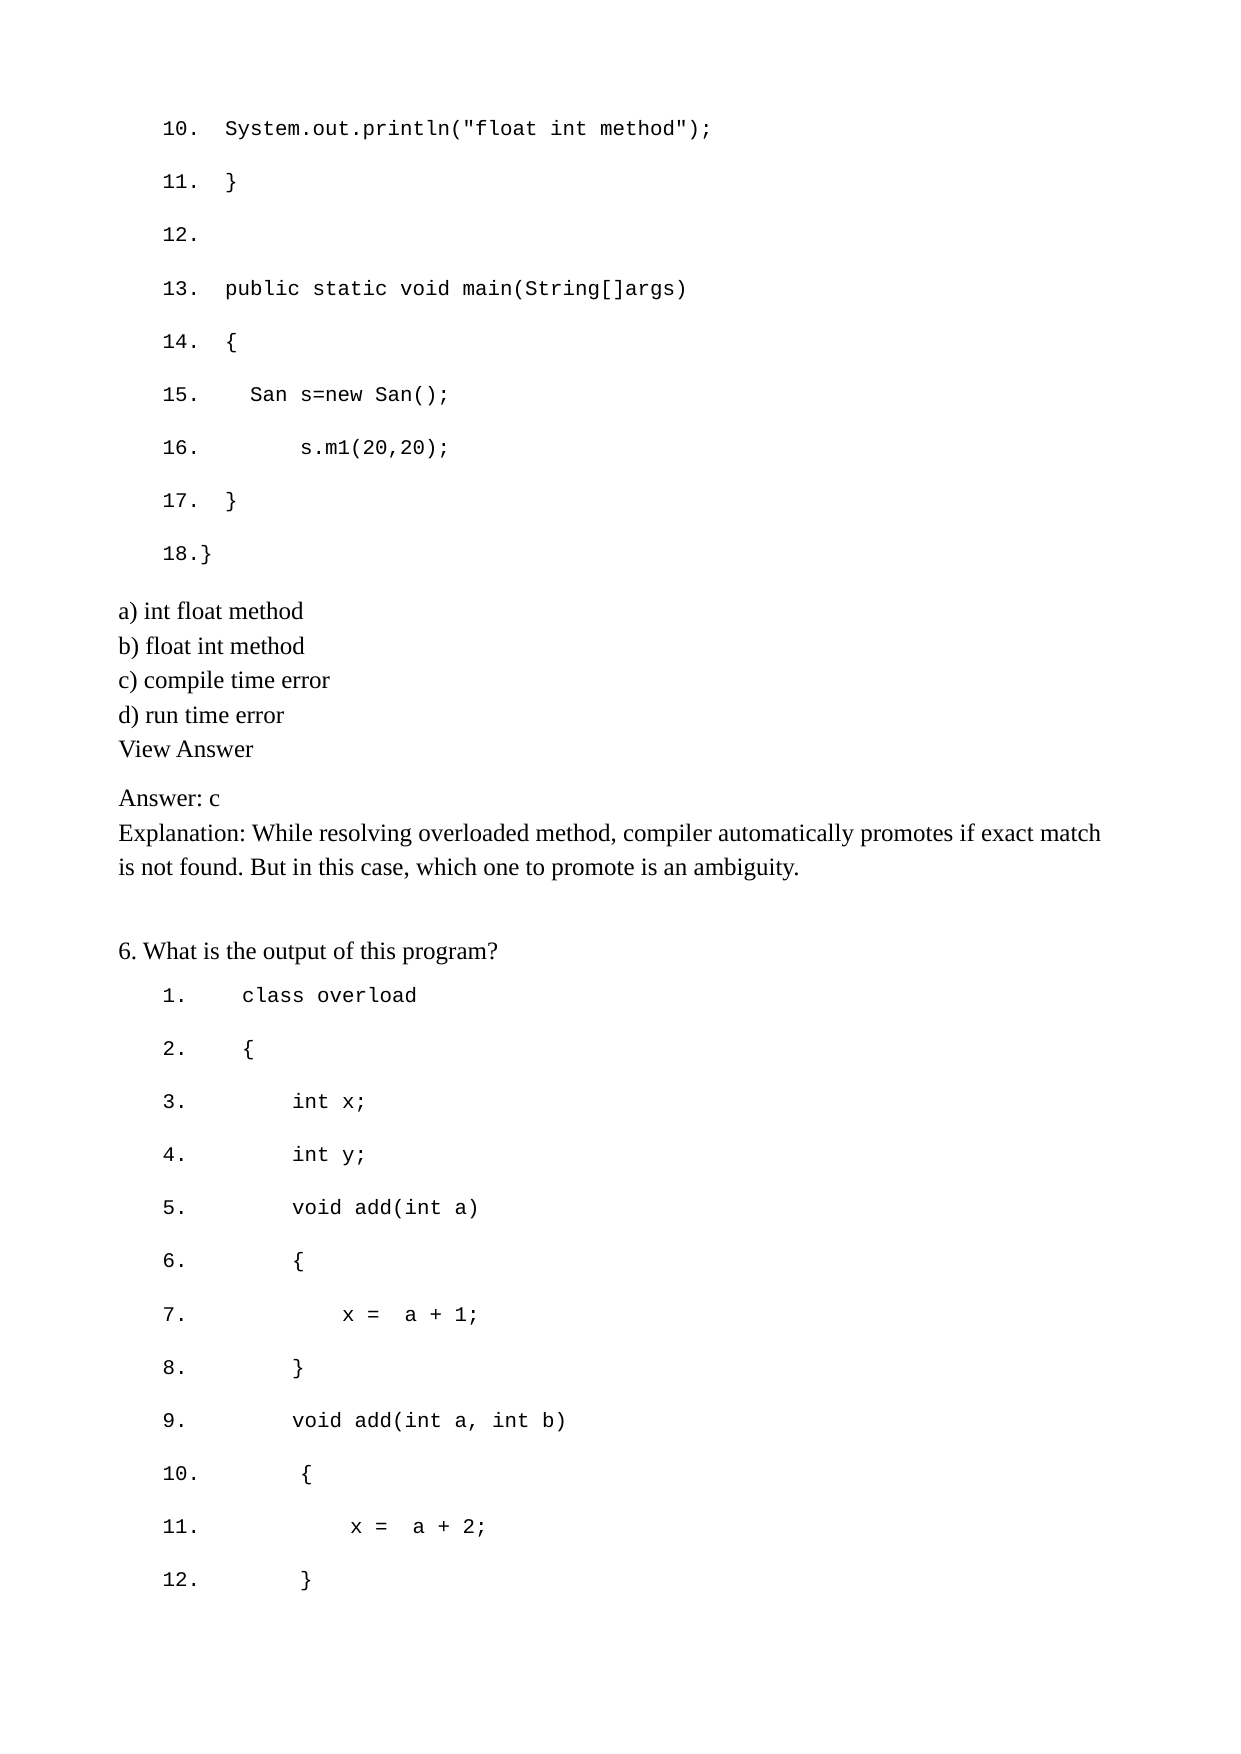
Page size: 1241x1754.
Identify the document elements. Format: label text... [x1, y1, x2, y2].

list { [162, 331, 1122, 354]
list } [162, 543, 1122, 567]
list void add(int a) [162, 1197, 1122, 1221]
list { [162, 1038, 1122, 1062]
list } [162, 490, 1122, 514]
list { [162, 1250, 1122, 1274]
text Answer: c Explanation: While resolving overloaded method, compiler automatically promotes if exact match is not found. But in this case, which one to promote is an ambiguity. [118, 783, 1122, 915]
list } [162, 1569, 1122, 1593]
list void add(int a, int b) [162, 1410, 1122, 1433]
list class overload [162, 985, 1122, 1008]
list { [162, 1463, 1122, 1487]
list s.m1(20,20); [162, 437, 1122, 461]
list int y; [162, 1144, 1122, 1168]
list int x; [162, 1091, 1122, 1115]
list } [162, 171, 1122, 195]
text a) int float method b) float int method c) compile time error d) run time error View Answer [118, 596, 1122, 763]
list public static void main(String[]args) [162, 277, 1122, 301]
list } [162, 1357, 1122, 1380]
list San s=new San(); [162, 384, 1122, 407]
list x = a + 1; [162, 1303, 1122, 1327]
text 6. What is the output of this program? [118, 936, 1122, 964]
list x = a + 2; [162, 1516, 1122, 1540]
list System.out.println("float int method"); [162, 118, 1122, 142]
